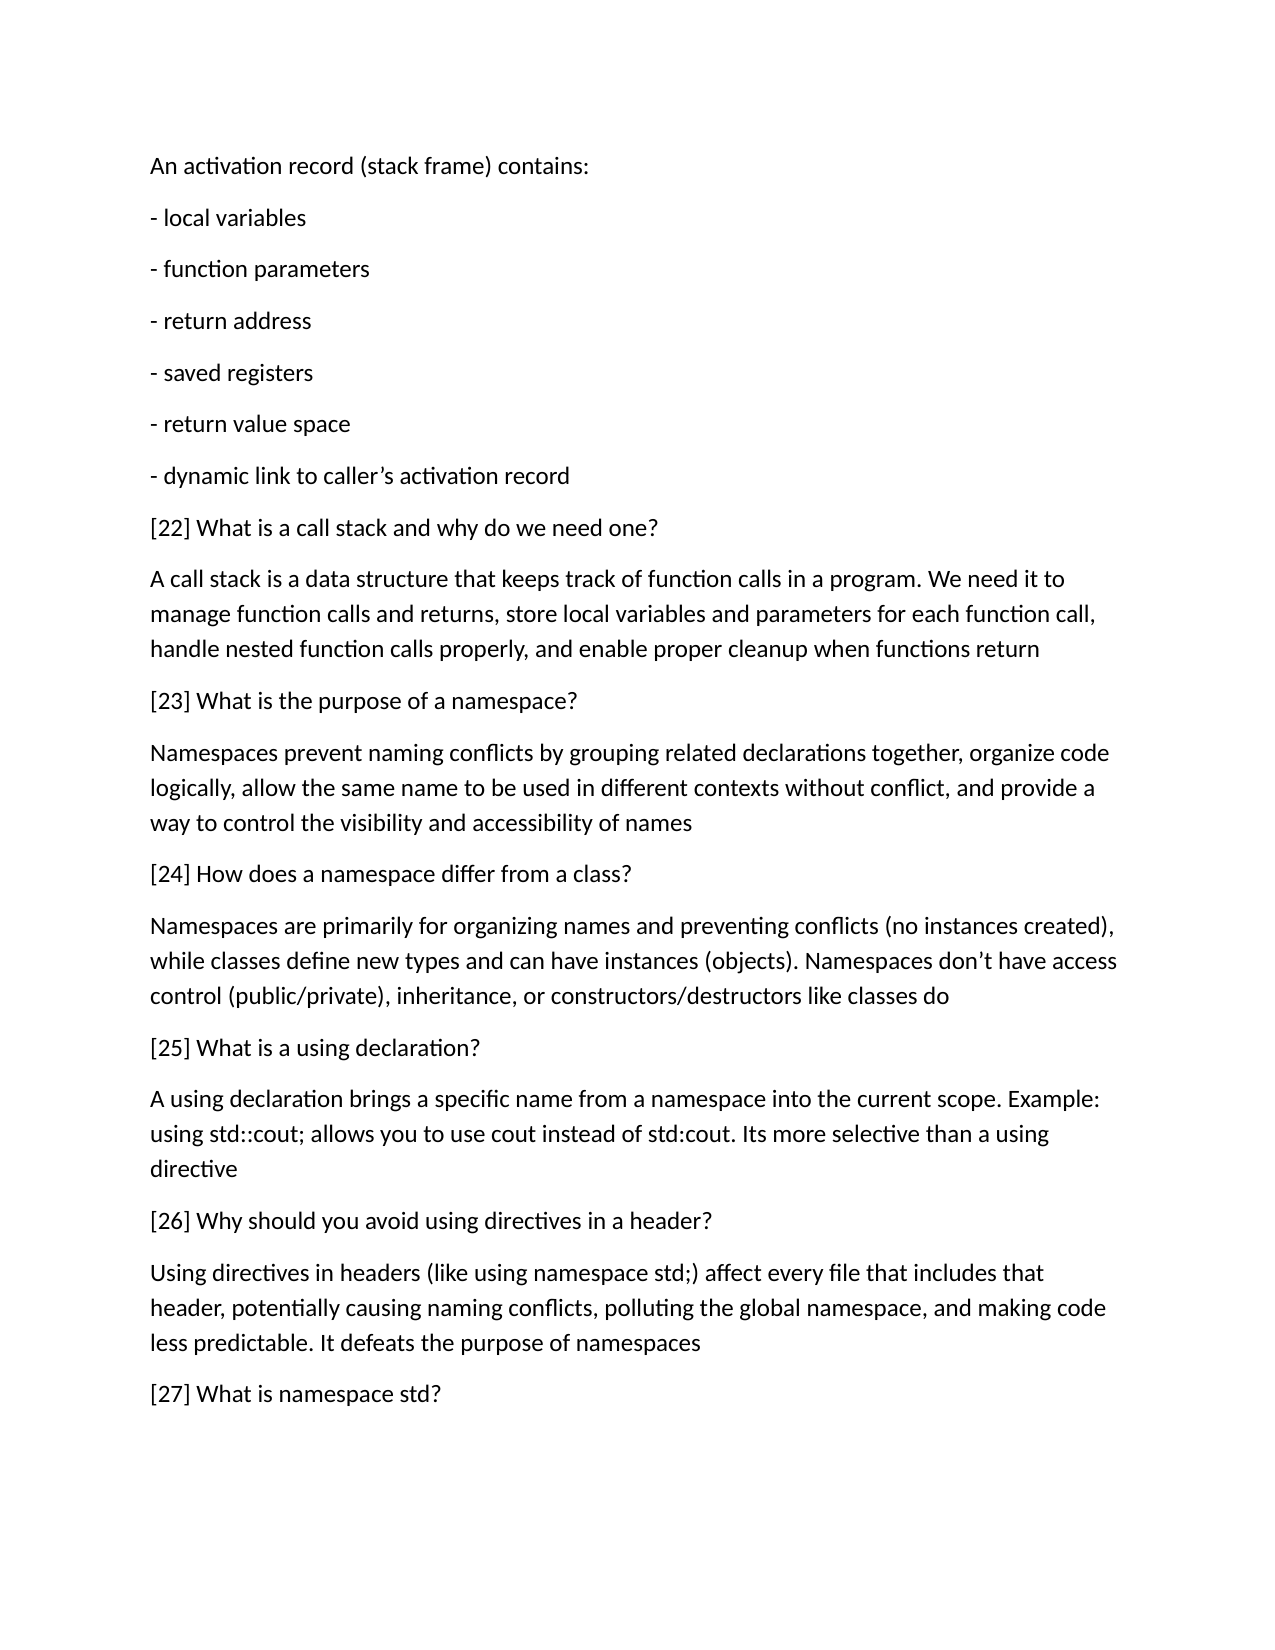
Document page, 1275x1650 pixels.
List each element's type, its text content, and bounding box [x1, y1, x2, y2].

text Namespaces prevent naming conflicts by grouping related declarations together, organize code logically, allow the same name to be used in different contexts without conflict, and provide a way to control the visibility and accessibility of names [150, 737, 1125, 837]
text - return address [150, 305, 1125, 336]
text Using directives in headers (like using namespace std;) affect every file that includes that header, potentially causing naming conflicts, polluting the global namespace, and making code less predictable. It defeats the purpose of namespaces [150, 1257, 1125, 1357]
text A call stack is a data structure that keeps track of function calls in a program. We need it to manage function calls and returns, store local variables and parameters for each function call, handle nested function calls properly, and enable proper cleanup when functions return [150, 563, 1125, 664]
text - return value space [150, 408, 1125, 439]
text - dynamic link to caller’s activation record [150, 460, 1125, 491]
text - function parameters [150, 253, 1125, 284]
text - saved registers [150, 357, 1125, 387]
text [23] What is the purpose of a namespace? [150, 685, 1125, 716]
text [24] How does a namespace differ from a class? [150, 858, 1125, 889]
text [26] Why should you avoid using directives in a header? [150, 1205, 1125, 1236]
text [22] What is a call stack and why do we need one? [150, 512, 1125, 542]
text [25] What is a using declaration? [150, 1032, 1125, 1062]
text [27] What is namespace std? [150, 1378, 1125, 1409]
text An activation record (stack frame) contains: [150, 150, 1125, 181]
text A using declaration brings a specific name from a namespace into the current scope. Example: using std::cout; allows you to use cout instead of std:cout. Its more selective than a using directive [150, 1083, 1125, 1184]
text - local variables [150, 202, 1125, 232]
text Namespaces are primarily for organizing names and preventing conflicts (no instances created), while classes define new types and can have instances (objects). Namespaces don’t have access control (public/private), inheritance, or constructors/destructors like classes do [150, 910, 1125, 1011]
